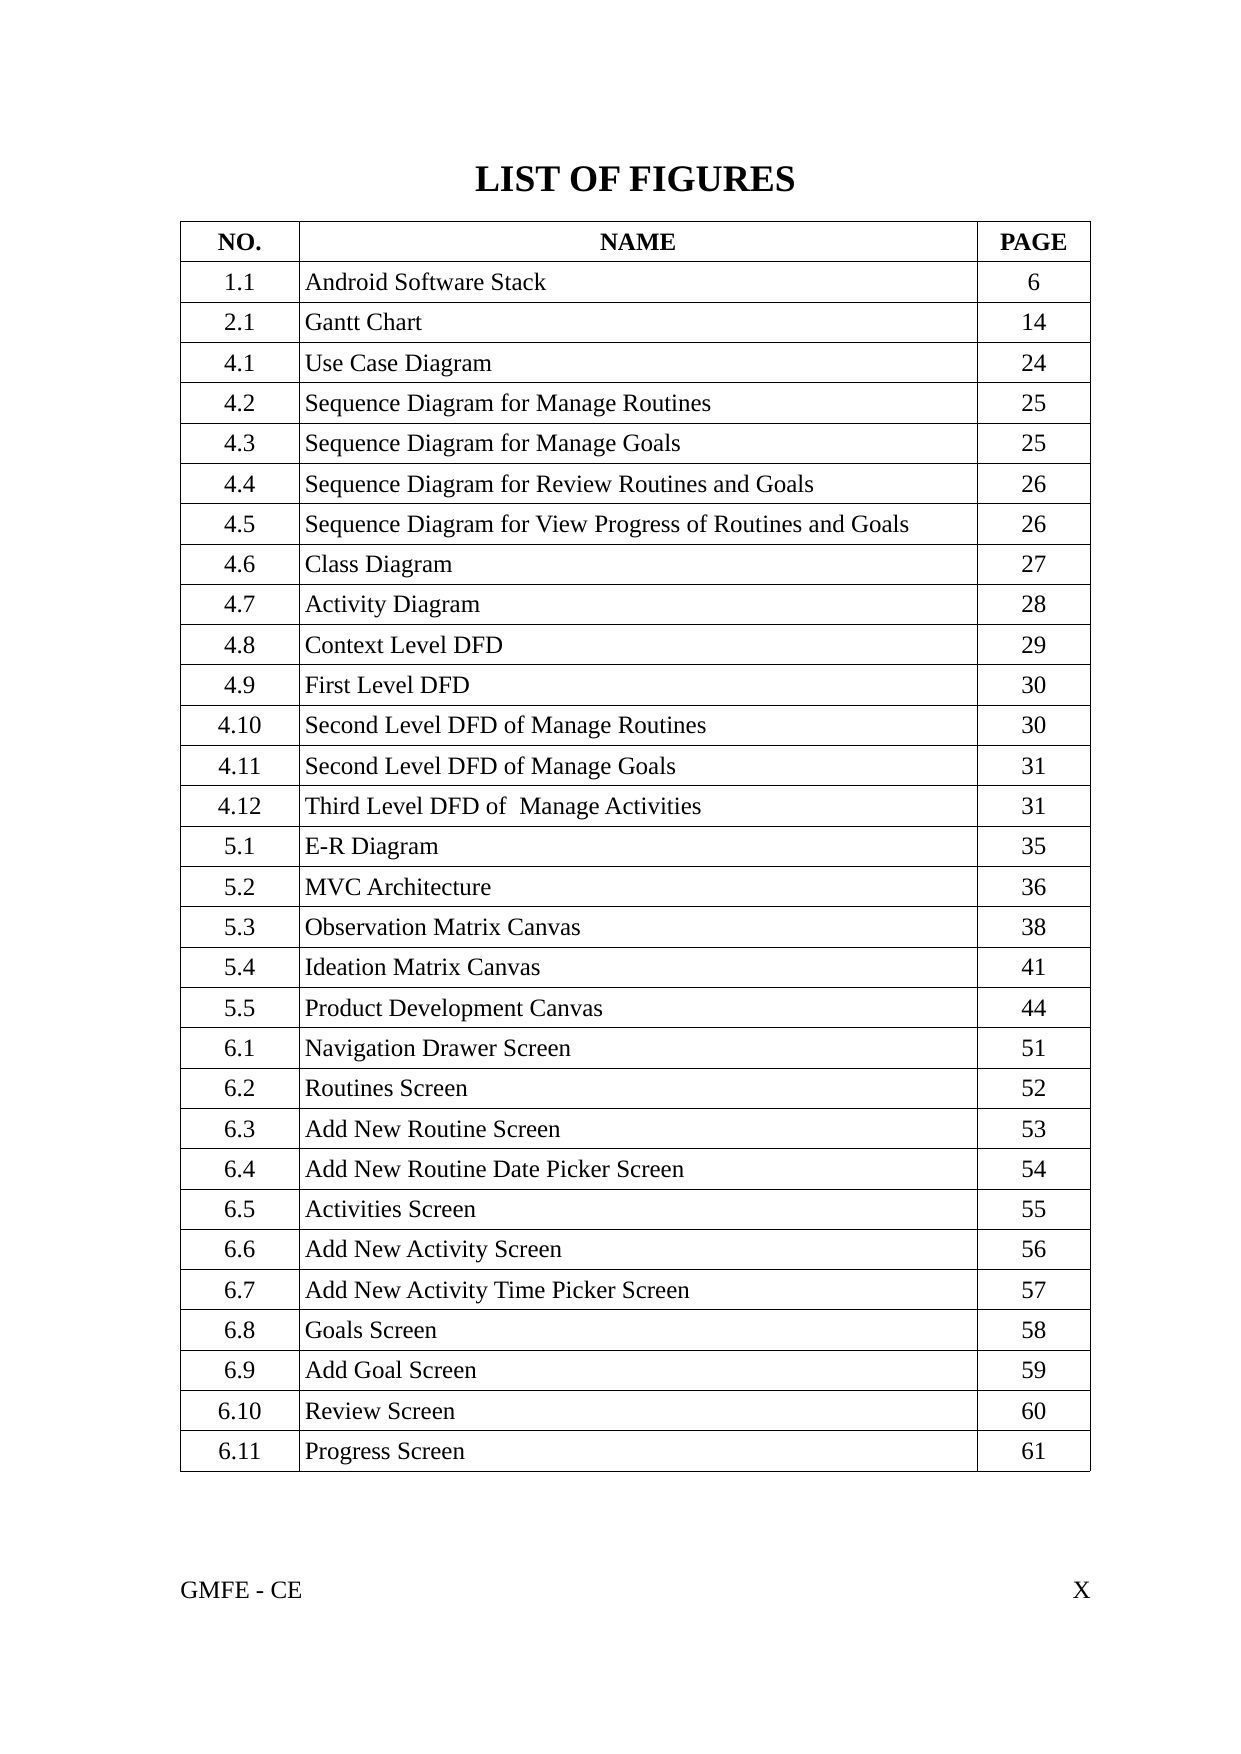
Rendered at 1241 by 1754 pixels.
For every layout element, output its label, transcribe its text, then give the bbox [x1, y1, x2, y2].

table_cell Activities Screen [300, 1190, 977, 1229]
table_cell First Level DFD [300, 665, 977, 705]
table_cell Routines Screen [300, 1069, 977, 1108]
table_header NAME [300, 222, 977, 261]
table_cell 6.5 [181, 1190, 299, 1229]
table_cell Goals Screen [300, 1310, 977, 1350]
text LIST OF FIGURES [180, 156, 1090, 199]
table_cell Sequence Diagram for View Progress of Routines and Goals [300, 504, 977, 543]
table_cell 4.7 [181, 585, 299, 624]
table_cell Add New Routine Date Picker Screen [300, 1149, 977, 1188]
table_cell 29 [978, 625, 1090, 664]
table_cell 4.3 [181, 424, 299, 463]
table_cell 4.6 [181, 545, 299, 584]
table_cell 6.4 [181, 1149, 299, 1188]
table_cell Add New Activity Screen [300, 1230, 977, 1269]
table_cell 54 [978, 1149, 1090, 1188]
table_cell 44 [978, 988, 1090, 1027]
table_cell Sequence Diagram for Manage Routines [300, 383, 977, 422]
table_cell 55 [978, 1190, 1090, 1229]
table_cell 6.2 [181, 1069, 299, 1108]
table_cell 6.6 [181, 1230, 299, 1269]
table_cell Add New Routine Screen [300, 1109, 977, 1148]
table_cell 52 [978, 1069, 1090, 1108]
table_cell 38 [978, 907, 1090, 947]
table_cell 4.1 [181, 343, 299, 382]
table_cell Review Screen [300, 1391, 977, 1430]
table_cell 5.1 [181, 827, 299, 866]
table_cell 2.1 [181, 303, 299, 342]
table_cell 6.9 [181, 1351, 299, 1390]
table_cell 6.10 [181, 1391, 299, 1430]
table_cell 25 [978, 424, 1090, 463]
table_cell 41 [978, 948, 1090, 987]
table_cell 26 [978, 504, 1090, 543]
table_cell 1.1 [181, 262, 299, 302]
table_cell 31 [978, 746, 1090, 785]
table_cell 61 [978, 1431, 1090, 1471]
table_cell 4.4 [181, 464, 299, 503]
table_cell Third Level DFD of Manage Activities [300, 786, 977, 826]
table_cell 4.8 [181, 625, 299, 664]
table_cell MVC Architecture [300, 867, 977, 906]
table_cell Android Software Stack [300, 262, 977, 302]
table_cell 35 [978, 827, 1090, 866]
table_cell 28 [978, 585, 1090, 624]
table_cell 5.3 [181, 907, 299, 947]
table_header NO. [181, 222, 299, 261]
table_cell 4.12 [181, 786, 299, 826]
table_cell Product Development Canvas [300, 988, 977, 1027]
table_cell 36 [978, 867, 1090, 906]
table_cell E-R Diagram [300, 827, 977, 866]
table_cell Ideation Matrix Canvas [300, 948, 977, 987]
table_cell 30 [978, 665, 1090, 705]
table_cell Observation Matrix Canvas [300, 907, 977, 947]
table_cell 59 [978, 1351, 1090, 1390]
table_cell 58 [978, 1310, 1090, 1350]
table_cell 6.7 [181, 1270, 299, 1309]
table_cell 6.8 [181, 1310, 299, 1350]
table_cell 6.11 [181, 1431, 299, 1471]
table_cell 51 [978, 1028, 1090, 1067]
table_cell Gantt Chart [300, 303, 977, 342]
table_cell 4.5 [181, 504, 299, 543]
table_cell 60 [978, 1391, 1090, 1430]
table_cell 4.10 [181, 706, 299, 745]
table_cell 4.11 [181, 746, 299, 785]
table_header PAGE [978, 222, 1090, 261]
table_cell 30 [978, 706, 1090, 745]
table_cell Second Level DFD of Manage Goals [300, 746, 977, 785]
table_cell Add New Activity Time Picker Screen [300, 1270, 977, 1309]
table_cell 6 [978, 262, 1090, 302]
table_cell 25 [978, 383, 1090, 422]
table_cell Sequence Diagram for Review Routines and Goals [300, 464, 977, 503]
table_cell 4.2 [181, 383, 299, 422]
table_cell Use Case Diagram [300, 343, 977, 382]
table_cell 56 [978, 1230, 1090, 1269]
table_cell Activity Diagram [300, 585, 977, 624]
table_cell Context Level DFD [300, 625, 977, 664]
table_cell 6.3 [181, 1109, 299, 1148]
table_cell Progress Screen [300, 1431, 977, 1471]
table_cell Second Level DFD of Manage Routines [300, 706, 977, 745]
table_cell 5.5 [181, 988, 299, 1027]
table_cell 5.4 [181, 948, 299, 987]
table_cell 31 [978, 786, 1090, 826]
table_cell 26 [978, 464, 1090, 503]
table_cell Class Diagram [300, 545, 977, 584]
table_cell Add Goal Screen [300, 1351, 977, 1390]
table_cell 6.1 [181, 1028, 299, 1067]
table_cell 14 [978, 303, 1090, 342]
table_cell 53 [978, 1109, 1090, 1148]
table_cell 27 [978, 545, 1090, 584]
table_cell 4.9 [181, 665, 299, 705]
table_cell Navigation Drawer Screen [300, 1028, 977, 1067]
table_cell 5.2 [181, 867, 299, 906]
table_cell 24 [978, 343, 1090, 382]
table_cell Sequence Diagram for Manage Goals [300, 424, 977, 463]
table_cell 57 [978, 1270, 1090, 1309]
